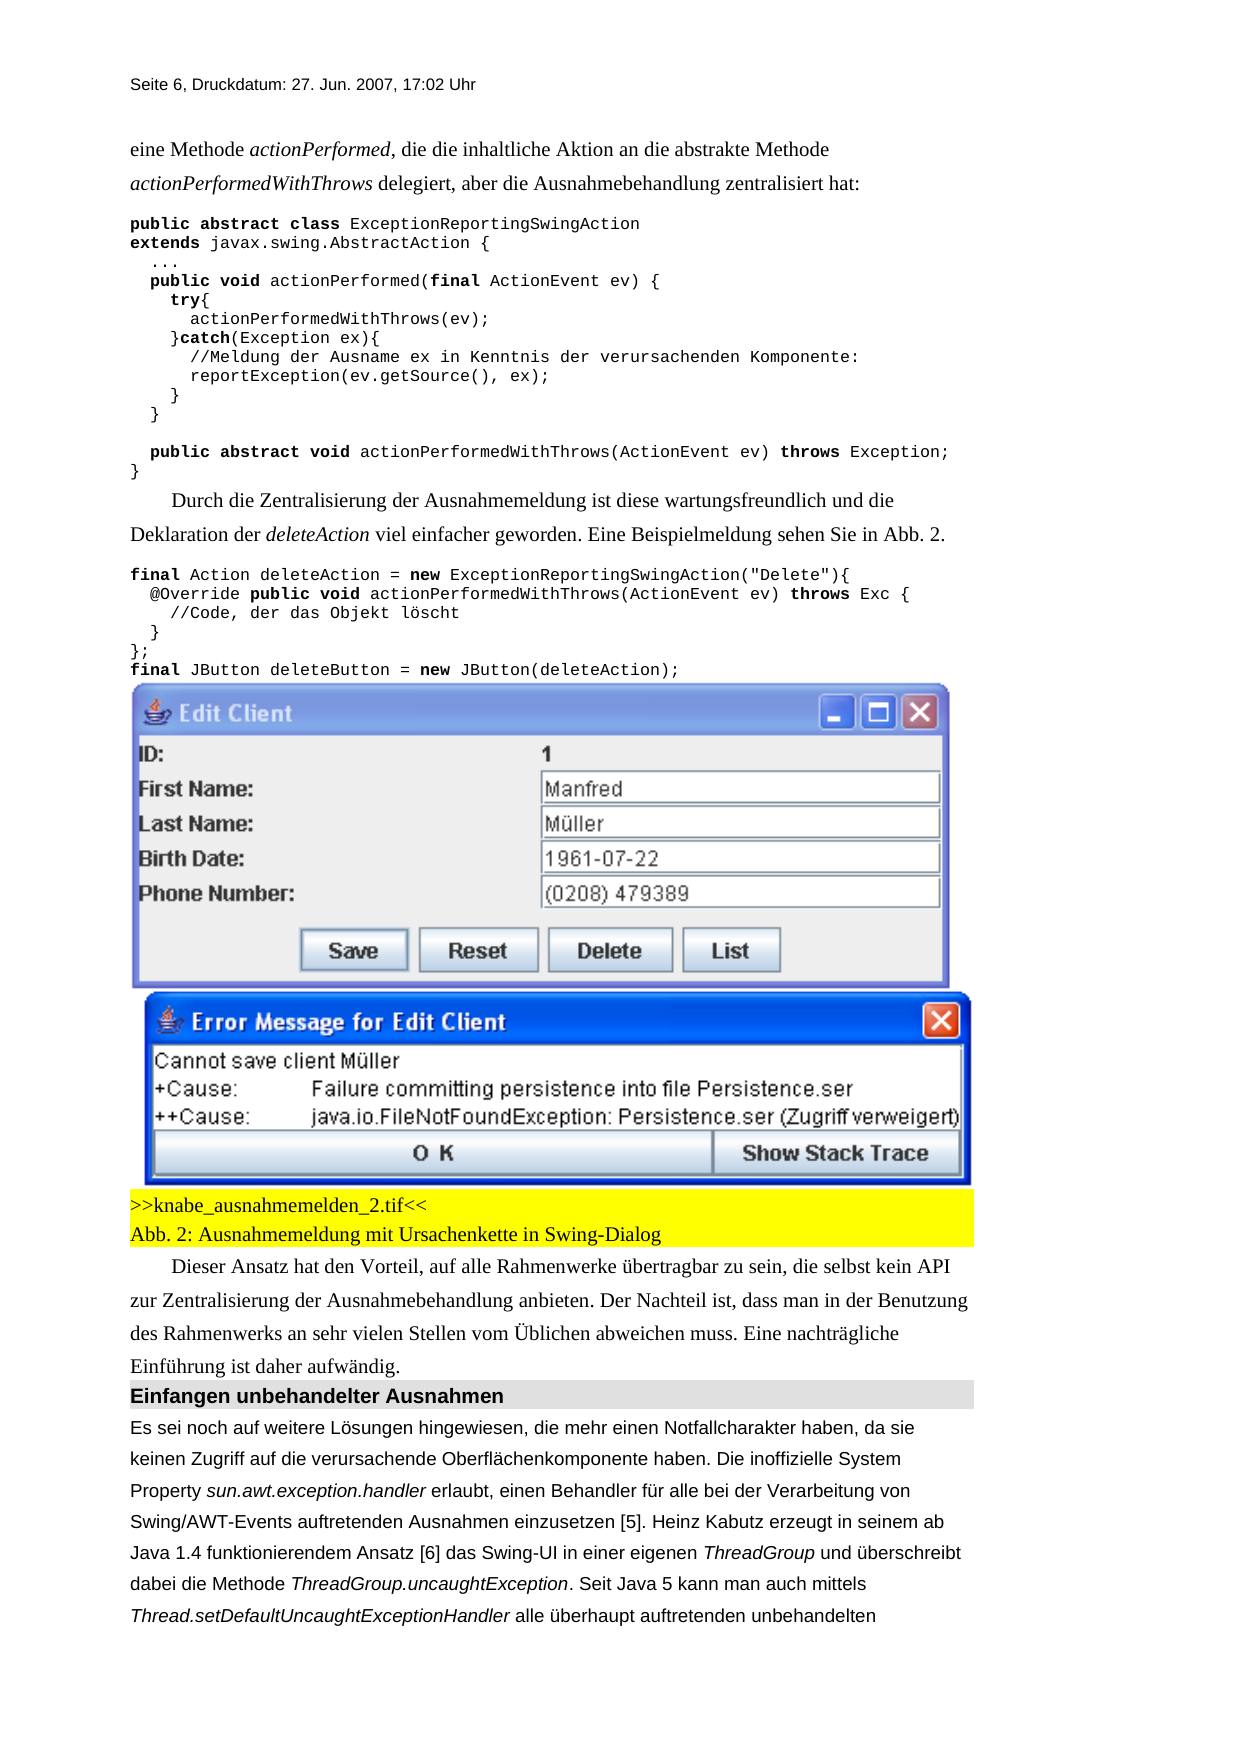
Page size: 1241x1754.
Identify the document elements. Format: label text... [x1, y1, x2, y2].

text Dieser Ansatz hat den Vorteil, auf alle Rahmenwerke übertragbar zu sein, die selbst kein API zur Zentralisierung der Ausnahmebehandlung anbieten. Der Nachteil ist, dass man in der Benutzung des Rahmenwerks an sehr vielen Stellen vom Üblichen abweichen muss. Eine nachträgliche Einführung ist daher aufwändig. [130, 1247, 974, 1380]
text public abstract class ExceptionReportingSwingAction extends javax.swing.AbstractAction { [130, 216, 974, 253]
text }catch(Exception ex){ [130, 329, 974, 348]
text final JButton deleteButton = new JButton(deleteAction); [130, 661, 974, 680]
text >>knabe_ausnahmemelden_2.tif<< [130, 1189, 974, 1218]
text }; [130, 642, 974, 661]
text } [130, 462, 974, 481]
text } [130, 405, 974, 424]
text actionPerformedWithThrows(ev); [130, 310, 974, 329]
text reportException(ev.getSource(), ex); [130, 367, 974, 386]
text eine Methode actionPerformed, die die inhaltliche Aktion an die abstrakte Methode actionPerformedWithThrows delegiert, aber die Ausnahmebehandlung zentralisiert hat: [130, 130, 974, 197]
text final Action deleteAction = new ExceptionReportingSwingAction("Delete"){ [130, 567, 974, 586]
text } [130, 386, 974, 405]
text } [130, 623, 974, 642]
text @Override public void actionPerformedWithThrows(ActionEvent ev) throws Exc { [130, 586, 974, 604]
text try{ [130, 291, 974, 310]
picture [129, 680, 975, 1189]
text Abb. 2: Ausnahmemeldung mit Ursachenkette in Swing-Dialog [130, 1218, 974, 1247]
text //Code, der das Objekt löscht [130, 604, 974, 623]
text Einfangen unbehandelter Ausnahmen [130, 1380, 974, 1409]
text public abstract void actionPerformedWithThrows(ActionEvent ev) throws Exception; [130, 443, 974, 462]
text ... [130, 253, 974, 272]
text public void actionPerformed(final ActionEvent ev) { [130, 272, 974, 291]
text //Meldung der Ausname ex in Kenntnis der verursachenden Komponente: [130, 348, 974, 367]
text Es sei noch auf weitere Lösungen hingewiesen, die mehr einen Notfallcharakter haben, da sie keinen Zugriff auf die verursachende Oberflächenkomponente haben. Die inoffizielle System Property sun.awt.exception.handler erlaubt, einen Behandler für alle bei der Verarbeitung von Swing/AWT-Events auftretenden Ausnahmen einzusetzen [5]. Heinz Kabutz erzeugt in seinem ab Java 1.4 funktionierendem Ansatz [6] das Swing-UI in einer eigenen ThreadGroup und überschreibt dabei die Methode ThreadGroup.uncaughtException. Seit Java 5 kann man auch mittels Thread.setDefaultUncaughtExceptionHandler alle überhaupt auftretenden unbehandelten [130, 1409, 974, 1628]
text Durch die Zentralisierung der Ausnahmemeldung ist diese wartungsfreundlich und die Deklaration der deleteAction viel einfacher geworden. Eine Beispielmeldung sehen Sie in Abb. 2. [130, 481, 974, 548]
